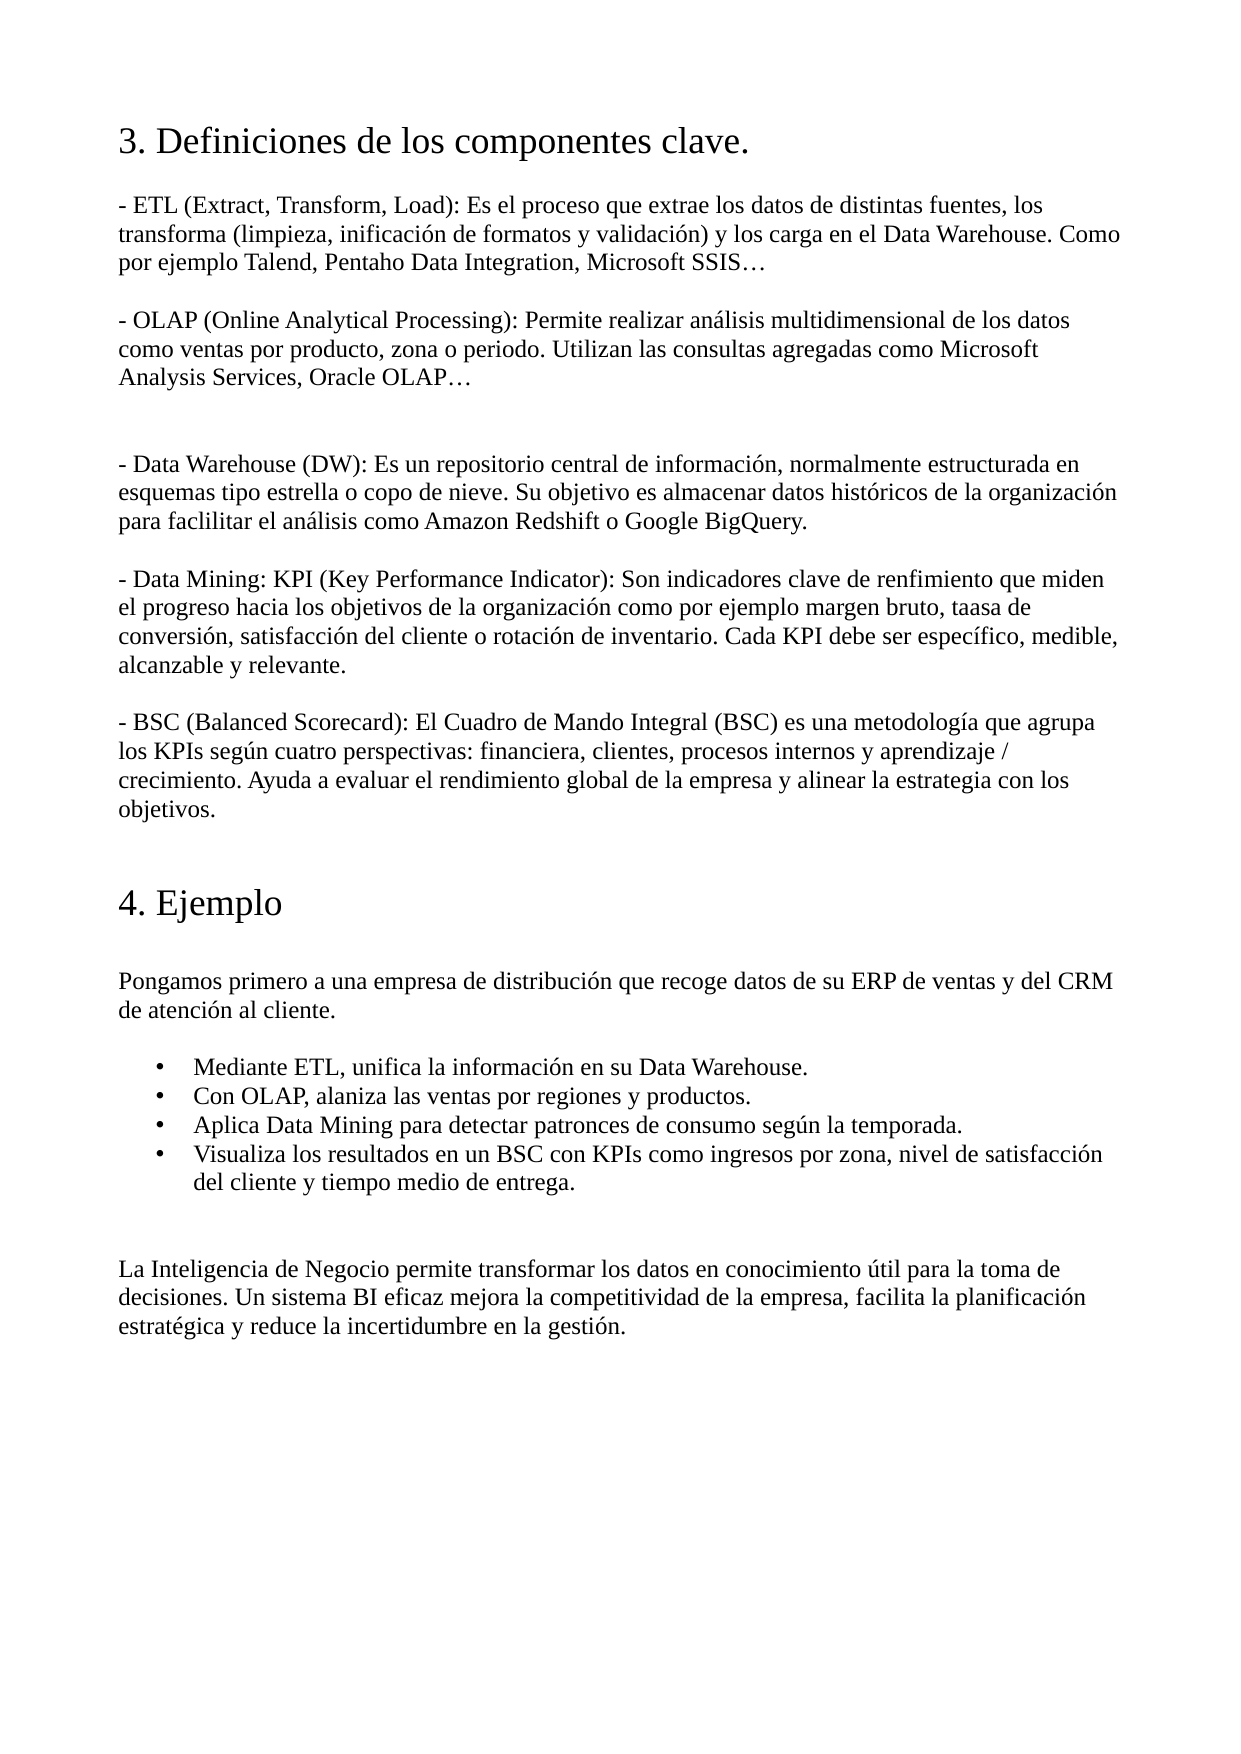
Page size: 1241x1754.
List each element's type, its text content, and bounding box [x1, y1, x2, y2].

text - Data Mining: KPI (Key Performance Indicator): Son indicadores clave de renfimiento que miden el progreso hacia los objetivos de la organización como por ejemplo margen bruto, taasa de conversión, satisfacción del cliente o rotación de inventario. Cada KPI debe ser específico, medible, alcanzable y relevante. [118, 564, 1122, 679]
text - Data Warehouse (DW): Es un repositorio central de información, normalmente estructurada en esquemas tipo estrella o copo de nieve. Su objetivo es almacenar datos históricos de la organización para faclilitar el análisis como Amazon Redshift o Google BigQuery. [118, 449, 1122, 535]
list Mediante ETL, unifica la información en su Data Warehouse. [156, 1052, 1122, 1081]
list Visualiza los resultados en un BSC con KPIs como ingresos por zona, nivel de satisfacción del cliente y tiempo medio de entrega. [156, 1139, 1122, 1196]
text 3. Definiciones de los componentes clave. [118, 118, 1122, 161]
text 4. Ejemplo [118, 880, 1122, 923]
text - ETL (Extract, Transform, Load): Es el proceso que extrae los datos de distintas fuentes, los transforma (limpieza, inificación de formatos y validación) y los carga en el Data Warehouse. Como por ejemplo Talend, Pentaho Data Integration, Microsoft SSIS… [118, 190, 1122, 276]
text - BSC (Balanced Scorecard): El Cuadro de Mando Integral (BSC) es una metodología que agrupa los KPIs según cuatro perspectivas: financiera, clientes, procesos internos y aprendizaje / crecimiento. Ayuda a evaluar el rendimiento global de la empresa y alinear la estrategia con los objetivos. [118, 707, 1122, 822]
text - OLAP (Online Analytical Processing): Permite realizar análisis multidimensional de los datos como ventas por producto, zona o periodo. Utilizan las consultas agregadas como Microsoft Analysis Services, Oracle OLAP… [118, 305, 1122, 391]
list Aplica Data Mining para detectar patronces de consumo según la temporada. [156, 1110, 1122, 1139]
list Con OLAP, alaniza las ventas por regiones y productos. [156, 1081, 1122, 1110]
text La Inteligencia de Negocio permite transformar los datos en conocimiento útil para la toma de decisiones. Un sistema BI eficaz mejora la competitividad de la empresa, facilita la planificación estratégica y reduce la incertidumbre en la gestión. [118, 1254, 1122, 1340]
text Pongamos primero a una empresa de distribución que recoge datos de su ERP de ventas y del CRM de atención al cliente. [118, 966, 1122, 1024]
